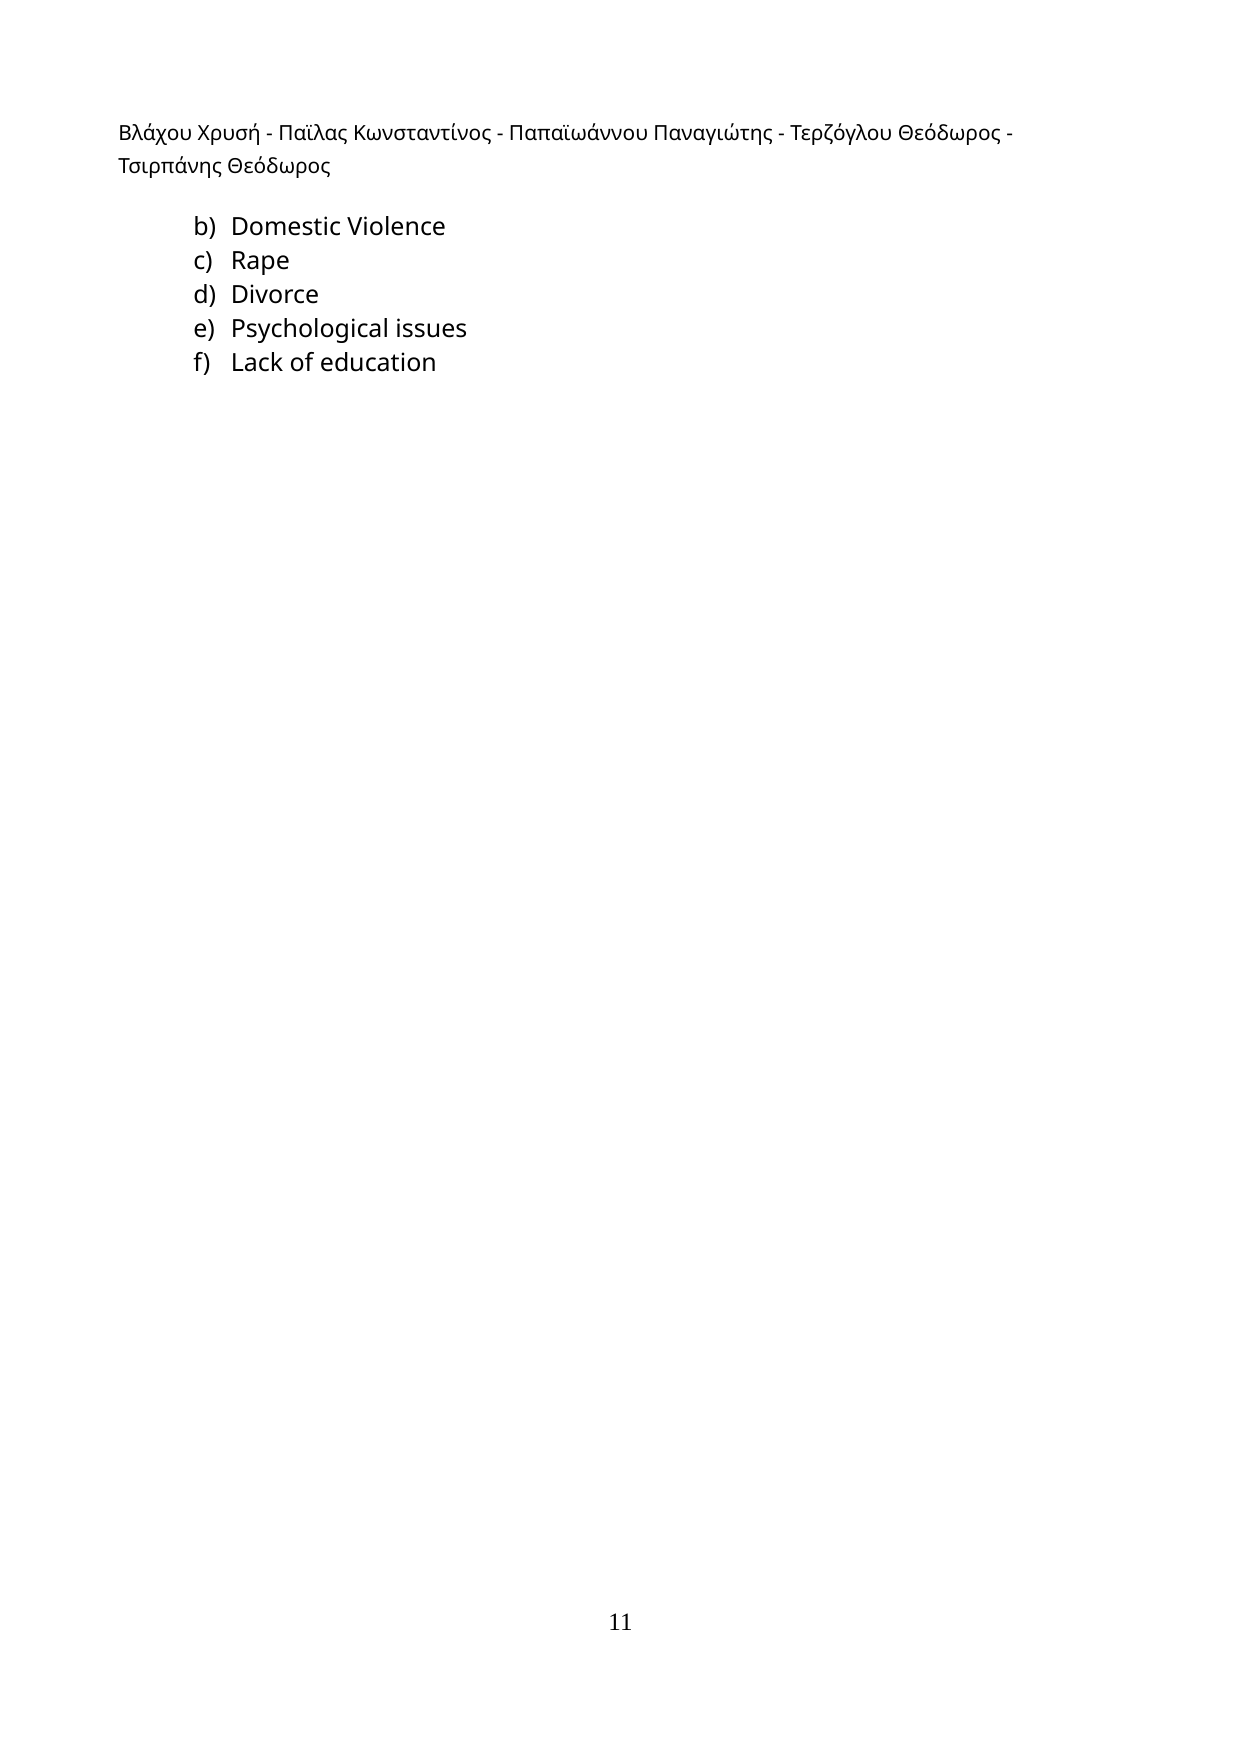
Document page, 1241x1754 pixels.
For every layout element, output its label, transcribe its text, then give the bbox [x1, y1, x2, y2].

list Lack of education [193, 345, 1122, 379]
list Psychological issues [193, 311, 1122, 345]
list Domestic Violence [193, 209, 1122, 243]
list Rape [193, 243, 1122, 277]
list Divorce [193, 277, 1122, 311]
